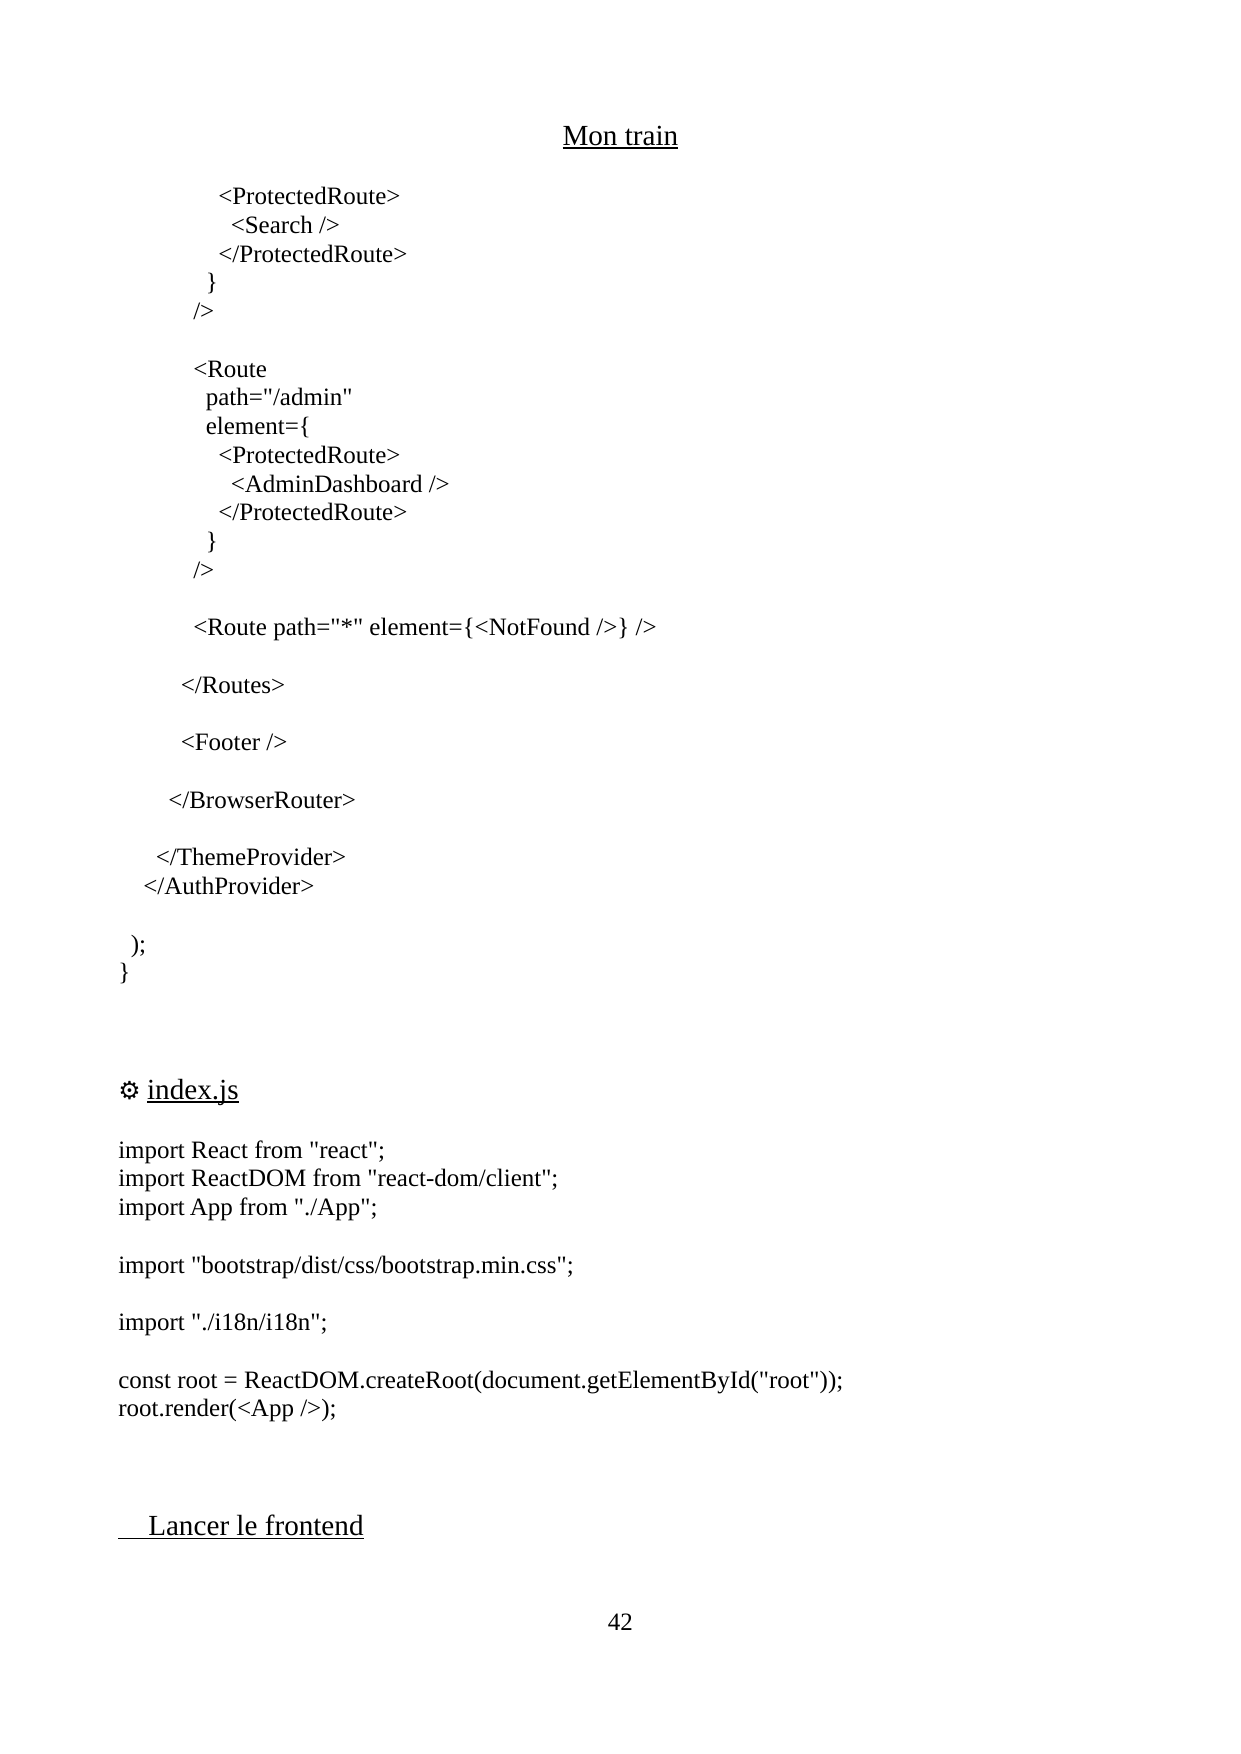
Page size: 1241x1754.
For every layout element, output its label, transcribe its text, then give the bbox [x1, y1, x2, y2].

text } [118, 267, 1122, 296]
text <Footer /> [118, 727, 1122, 756]
text </ProtectedRoute> [118, 239, 1122, 267]
text <Search /> [118, 210, 1122, 239]
text import ReactDOM from "react-dom/client"; [118, 1163, 1122, 1192]
text </ProtectedRoute> [118, 497, 1122, 526]
text const root = ReactDOM.createRoot(document.getElementById("root")); [118, 1365, 1122, 1393]
text import "bootstrap/dist/css/bootstrap.min.css"; [118, 1250, 1122, 1278]
text <Route path="*" element={<NotFound />} /> [118, 612, 1122, 641]
text </AuthProvider> [118, 871, 1122, 900]
text import App from "./App"; [118, 1192, 1122, 1221]
text ); [118, 929, 1122, 957]
text <ProtectedRoute> [118, 181, 1122, 210]
text } [118, 526, 1122, 555]
text </BrowserRouter> [118, 785, 1122, 814]
text ⚙️ index.js [118, 1072, 1122, 1106]
text root.render(<App />); [118, 1393, 1122, 1422]
text /> [118, 296, 1122, 325]
text </Routes> [118, 670, 1122, 699]
text <ProtectedRoute> [118, 440, 1122, 469]
text element={ [118, 411, 1122, 440]
text <Route [118, 354, 1122, 382]
text path="/admin" [118, 382, 1122, 411]
text </ThemeProvider> [118, 842, 1122, 871]
text } [118, 957, 1122, 986]
text <AdminDashboard /> [118, 469, 1122, 497]
text import React from "react"; [118, 1135, 1122, 1163]
text 🚀 Lancer le frontend [118, 1508, 1122, 1542]
text import "./i18n/i18n"; [118, 1307, 1122, 1336]
text /> [118, 555, 1122, 584]
